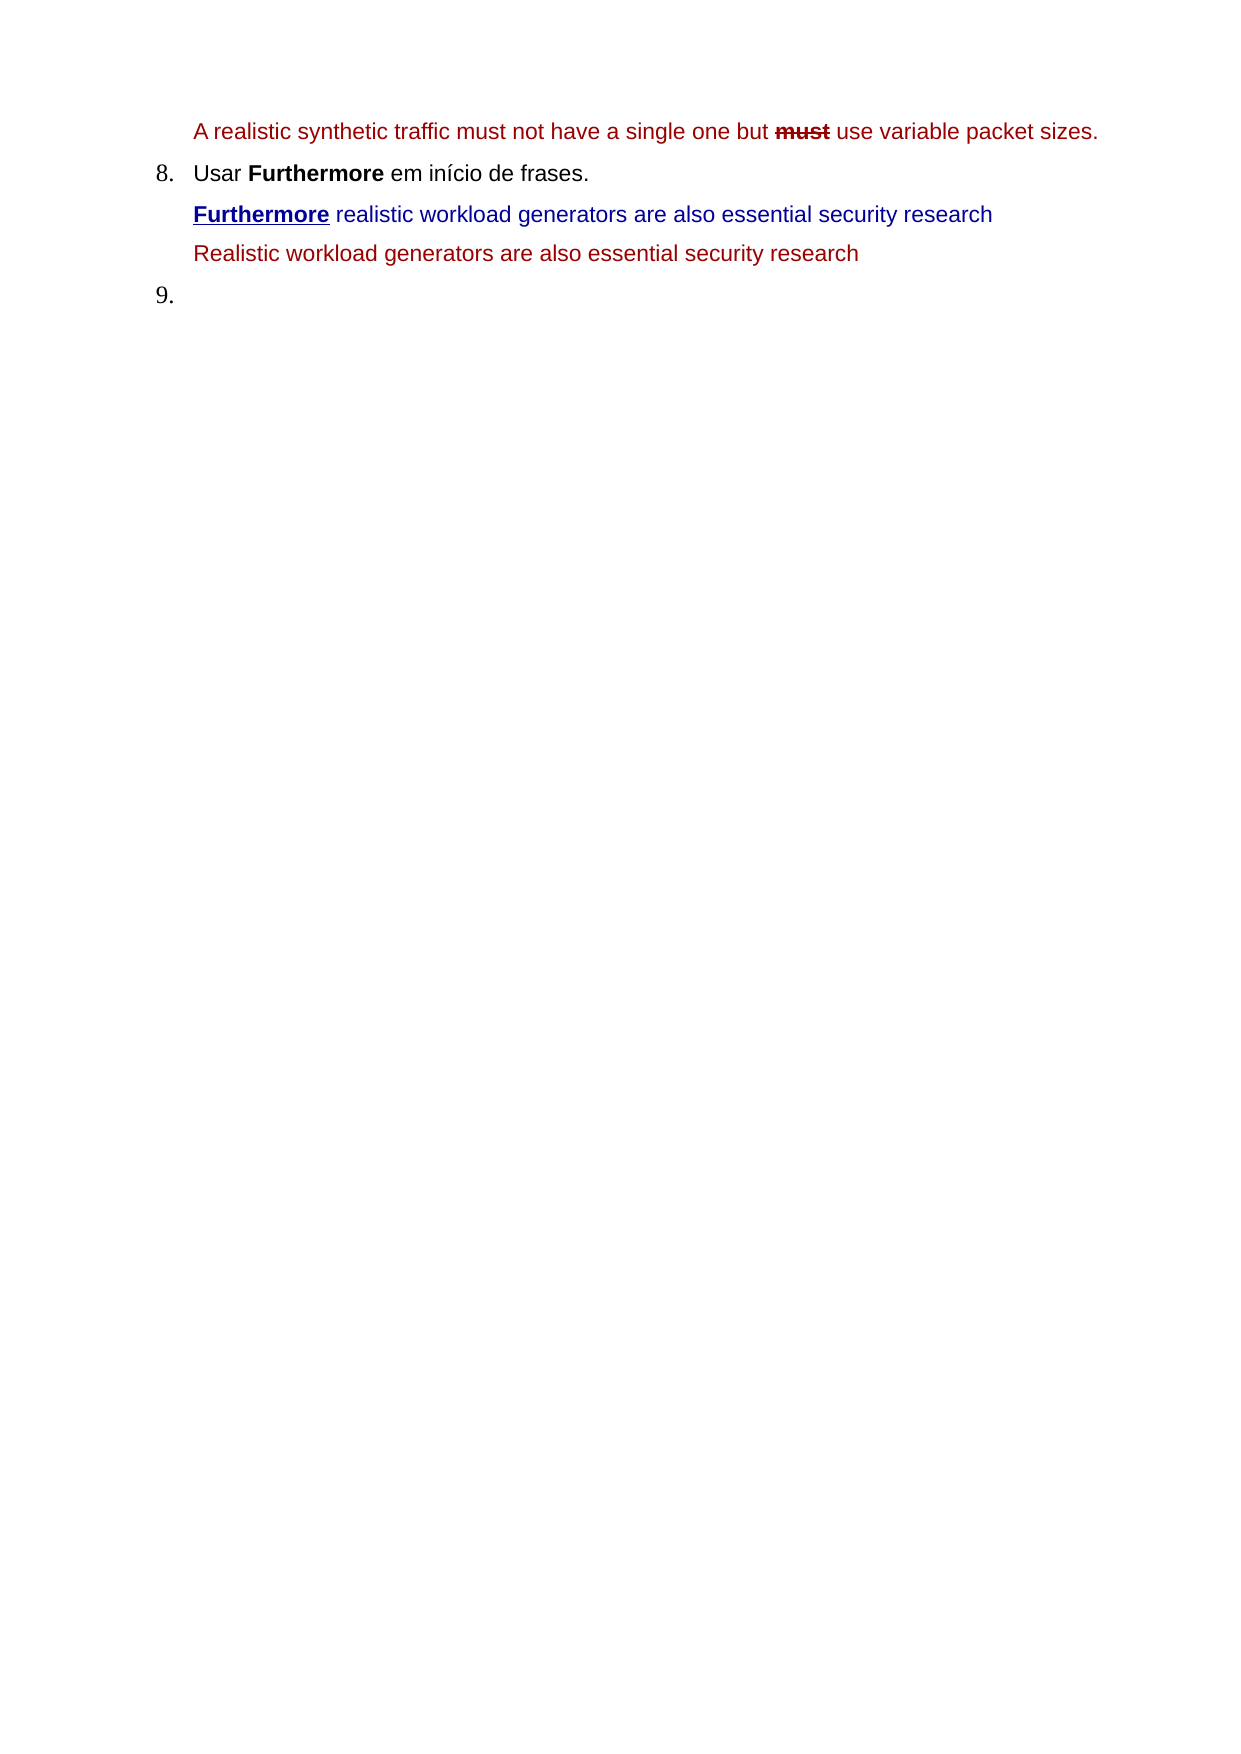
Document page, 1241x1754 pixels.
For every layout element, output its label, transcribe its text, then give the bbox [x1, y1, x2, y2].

list Furthermore realistic workload generators are also essential security research [156, 201, 1122, 227]
list Realistic workload generators are also essential security research [156, 240, 1122, 267]
list A realistic synthetic traffic must not have a single one but must use variable packet sizes. [156, 118, 1122, 144]
list Usar Furthermore em início de frases. [156, 158, 1122, 186]
